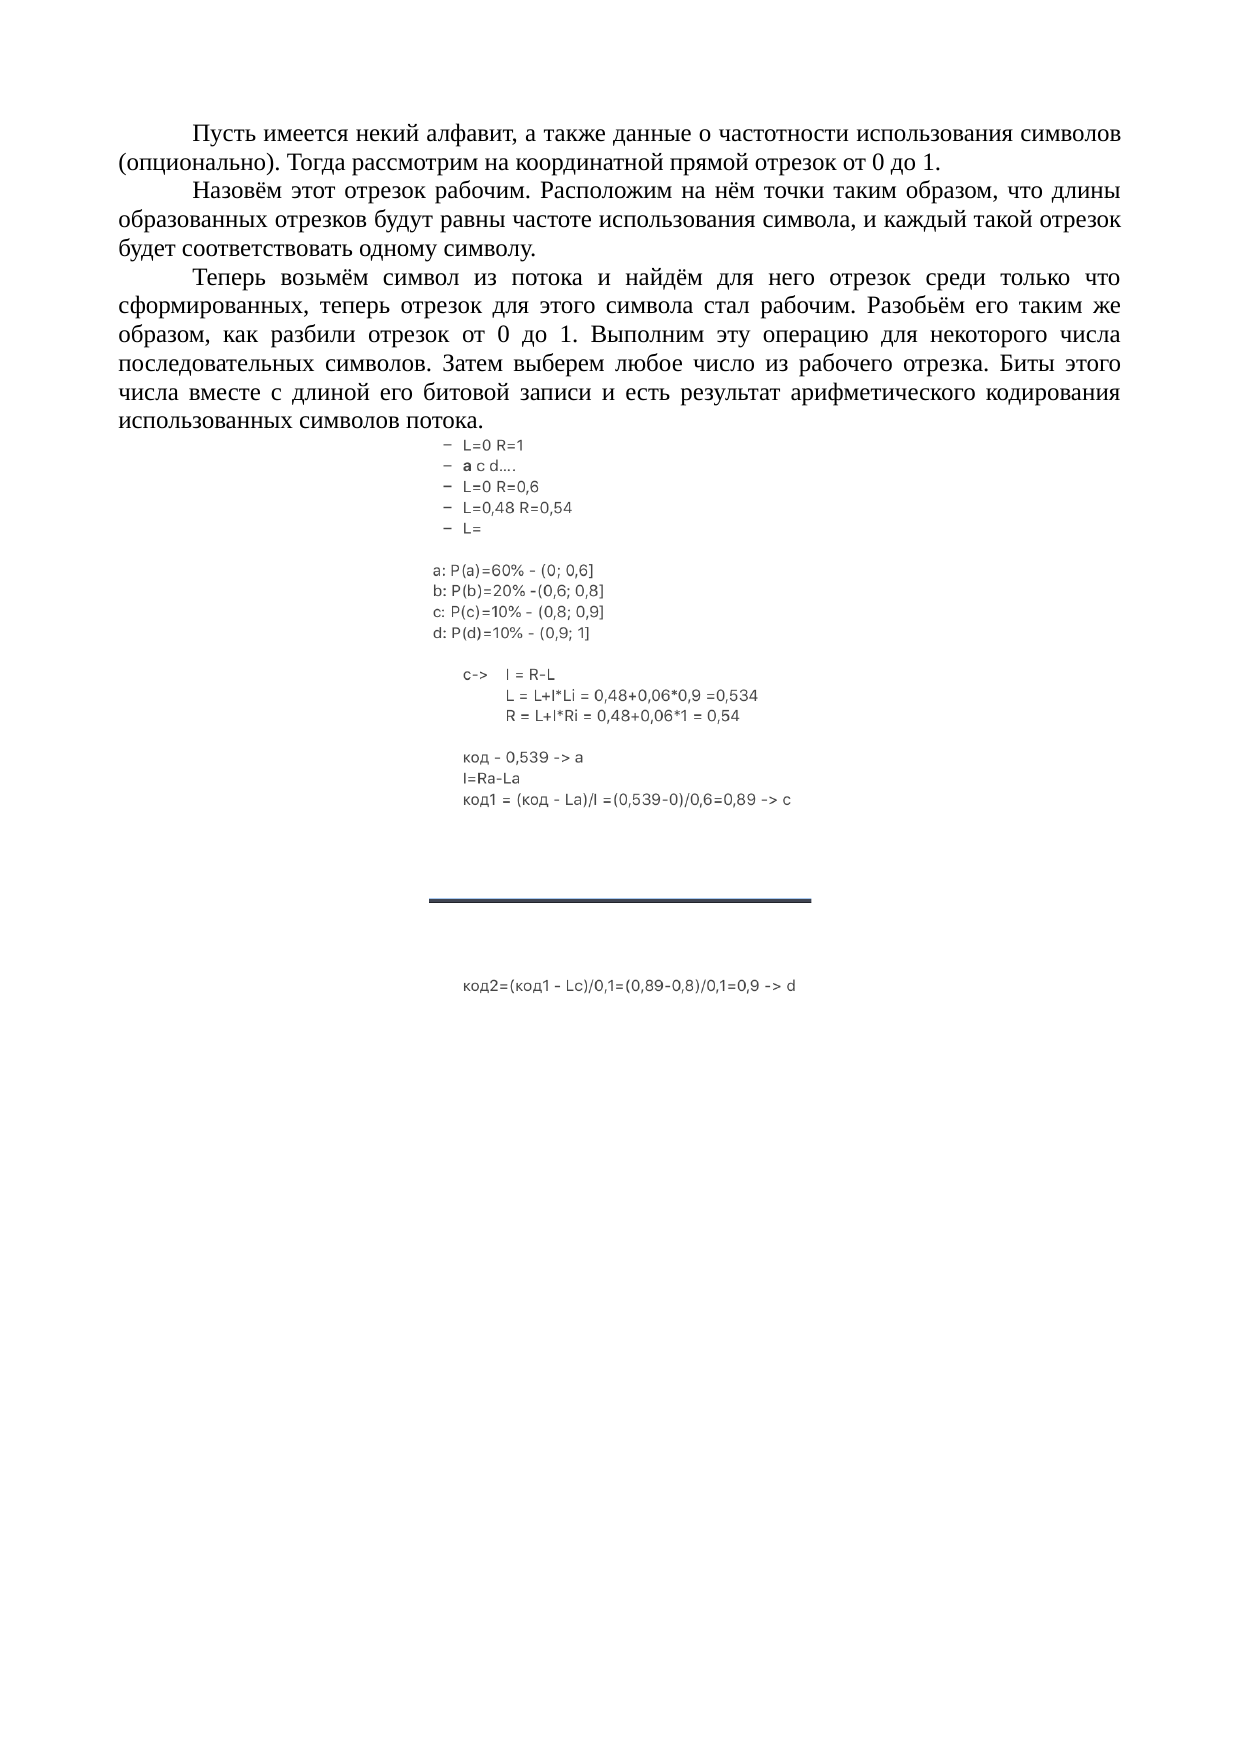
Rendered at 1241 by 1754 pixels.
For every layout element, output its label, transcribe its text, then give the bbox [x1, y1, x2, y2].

text Теперь возьмём символ из потока и найдём для него отрезок среди только что сформированных, теперь отрезок для этого символа стал рабочим. Разобьём его таким же образом, как разбили отрезок от 0 до 1. Выполним эту операцию для некоторого числа последовательных символов. Затем выберем любое число из рабочего отрезка. Биты этого числа вместе с длиной его битовой записи и есть результат арифметического кодирования использованных символов потока. [118, 262, 1122, 434]
picture [429, 434, 812, 994]
text Назовём этот отрезок рабочим. Расположим на нём точки таким образом, что длины образованных отрезков будут равны частоте использования символа, и каждый такой отрезок будет соответствовать одному символу. [118, 176, 1122, 262]
text Пусть имеется некий алфавит, а также данные о частотности использования символов (опционально). Тогда рассмотрим на координатной прямой отрезок от 0 до 1. [118, 118, 1122, 176]
